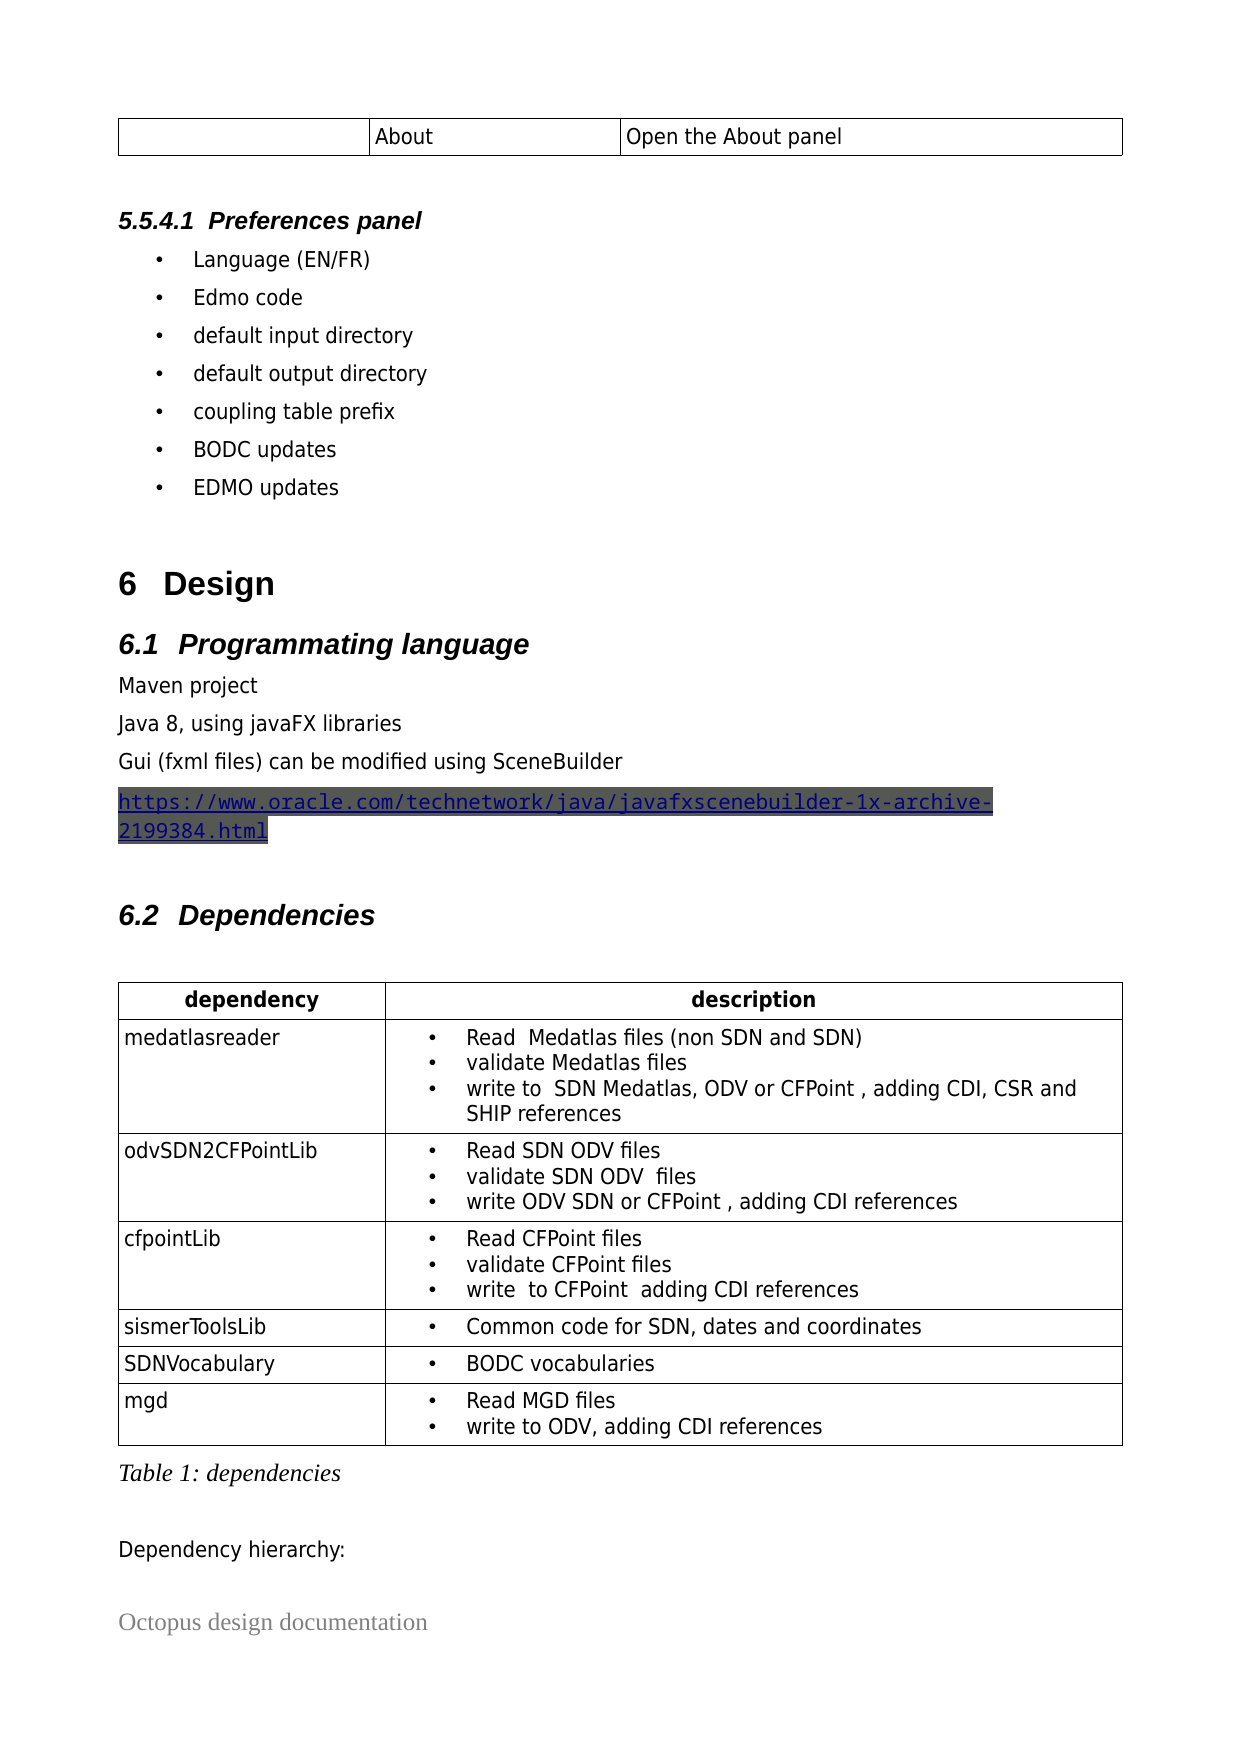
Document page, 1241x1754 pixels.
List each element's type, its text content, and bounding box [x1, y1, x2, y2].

text https://www.oracle.com/technetwork/java/javafxscenebuilder-1x-archive-2199384.html [118, 787, 1122, 844]
table_cell cfpointLib [119, 1222, 385, 1309]
list EDMO updates [156, 475, 1122, 501]
list default output directory [156, 361, 1122, 386]
table_cell Common code for SDN, dates and coordinates [386, 1310, 1122, 1346]
table_cell sismerToolsLib [119, 1310, 385, 1346]
table_cell odvSDN2CFPointLib [119, 1134, 385, 1221]
table_cell Read SDN ODV files validate SDN ODV files write ODV SDN or CFPoint , adding CDI references [386, 1134, 1122, 1221]
table_cell Read MGD files write to ODV, adding CDI references [386, 1384, 1122, 1445]
text Gui (fxml files) can be modified using SceneBuilder [118, 749, 1122, 775]
table_cell medatlasreader [119, 1020, 385, 1132]
table_cell SDNVocabulary [119, 1347, 385, 1383]
subtitle Design [118, 563, 1122, 602]
table_header dependency [119, 983, 385, 1019]
subtitle Programmating language [118, 627, 1122, 661]
text Maven project [118, 673, 1122, 699]
list default input directory [156, 323, 1122, 348]
table_cell BODC vocabularies [386, 1347, 1122, 1383]
list Edmo code [156, 285, 1122, 310]
table_header description [386, 983, 1122, 1019]
table_cell Open the About panel [621, 119, 1122, 155]
text Java 8, using javaFX libraries [118, 711, 1122, 737]
subtitle Dependencies [118, 898, 1122, 931]
table_cell Read Medatlas files (non SDN and SDN) validate Medatlas files write to SDN Medatlas, ODV or CFPoint , adding CDI, CSR and SHIP references [386, 1020, 1122, 1132]
text Table 1: dependencies [118, 1458, 1122, 1487]
table_cell About [370, 119, 620, 155]
table_cell Read CFPoint files validate CFPoint files write to CFPoint adding CDI references [386, 1222, 1122, 1309]
table_cell mgd [119, 1384, 385, 1445]
text Dependency hierarchy: [118, 1537, 1122, 1563]
table_cell [119, 119, 369, 155]
list BODC updates [156, 437, 1122, 462]
subtitle Preferences panel [118, 206, 1122, 234]
list Language (EN/FR) [156, 247, 1122, 272]
list coupling table prefix [156, 399, 1122, 424]
